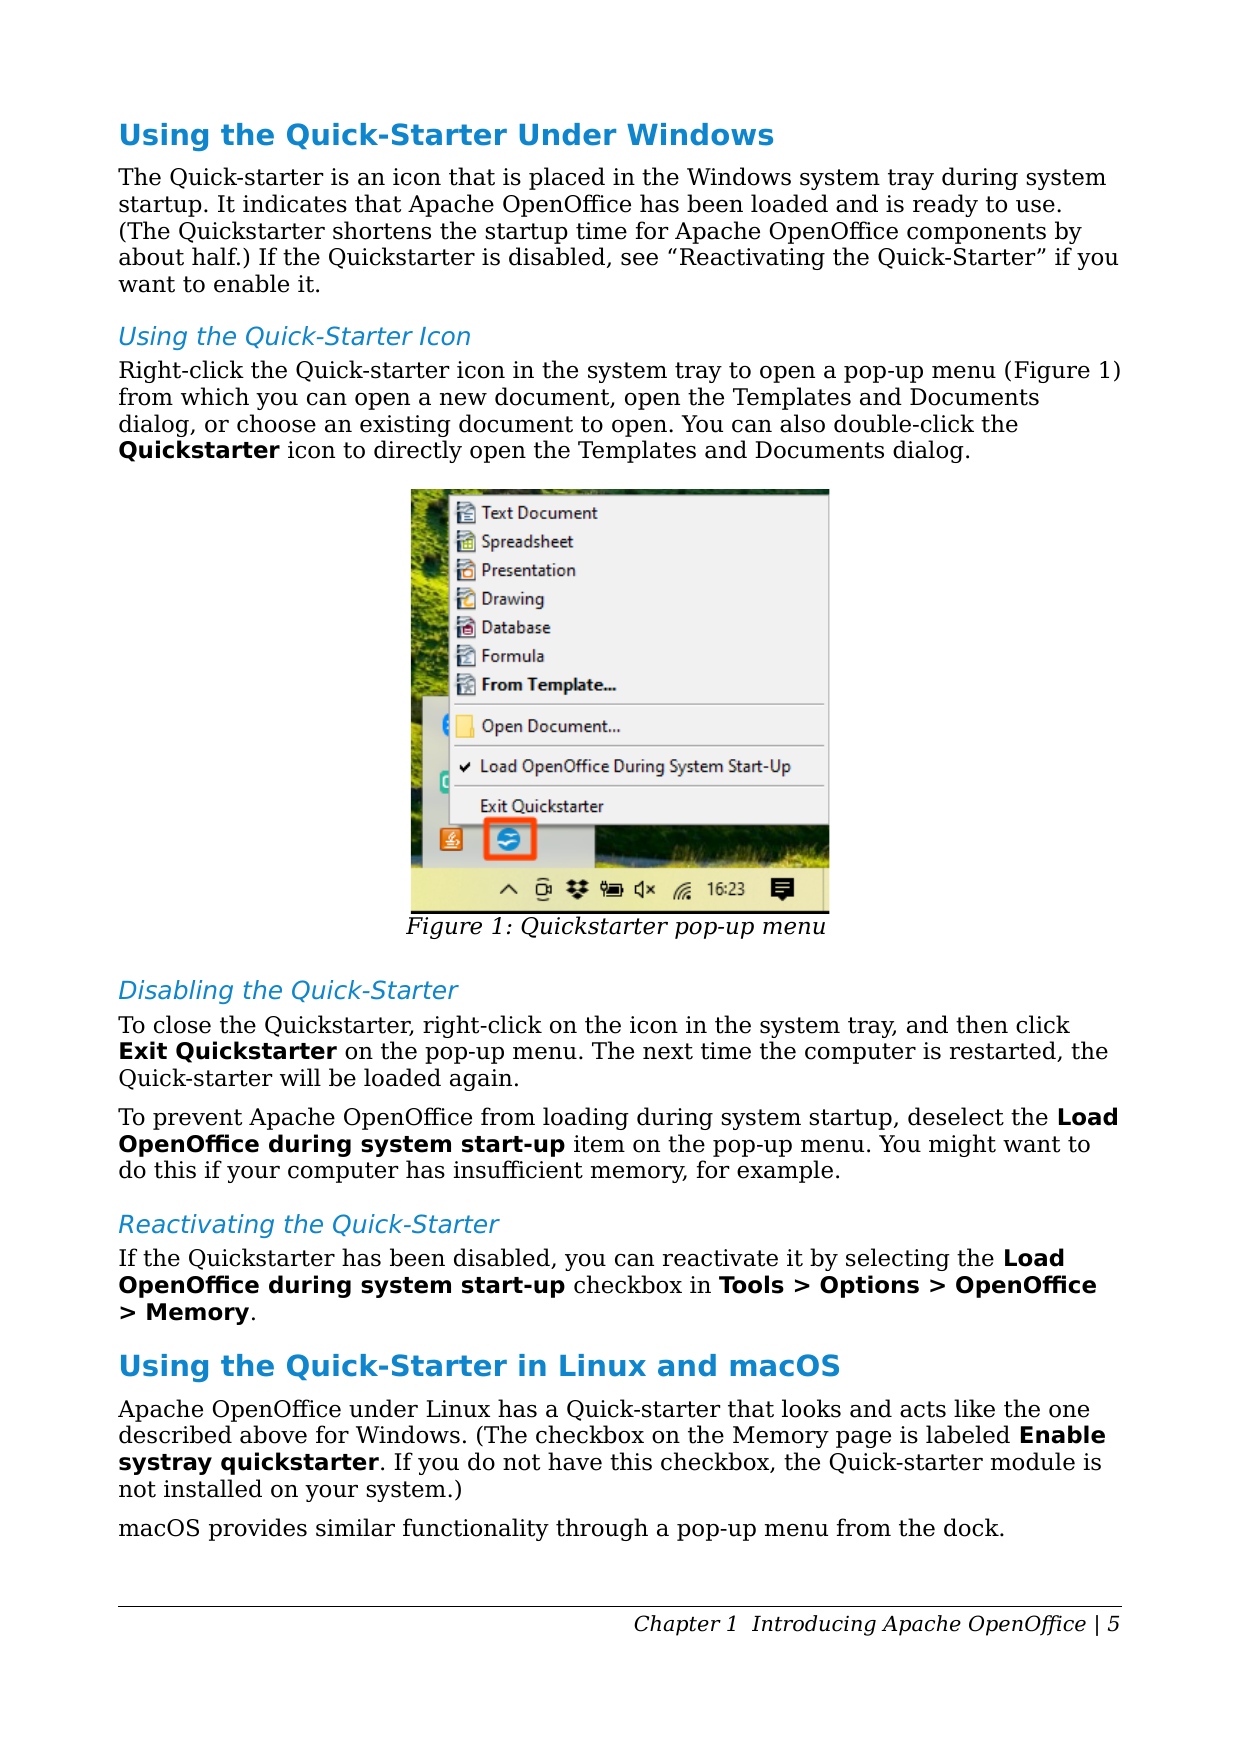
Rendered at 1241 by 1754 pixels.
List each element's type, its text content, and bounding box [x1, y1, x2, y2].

text To prevent Apache OpenOffice from loading during system startup, deselect the Load OpenOffice during system start-up item on the pop-up menu. You might want to do this if your computer has insufficient memory, for example. [118, 1104, 1122, 1184]
text Apache OpenOffice under Linux has a Quick-starter that looks and acts like the one described above for Windows. (The checkbox on the Memory page is labeled Enable systray quickstarter. If you do not have this checkbox, the Quick-starter module is not installed on your system.) [118, 1396, 1122, 1503]
text macOS provides similar functionality through a pop-up menu from the dock. [118, 1515, 1122, 1542]
subtitle Reactivating the Quick-Starter [118, 1210, 1122, 1239]
text The Quick-starter is an icon that is placed in the Windows system tray during system startup. It indicates that Apache OpenOffice has been loaded and is ready to use. (The Quickstarter shortens the startup time for Apache OpenOffice components by about half.) If the Quickstarter is disabled, see “Reactivating the Quick-Starter” if you want to enable it. [118, 164, 1122, 298]
text Right-click the Quick-starter icon in the system tray to open a pop-up menu (Figure 1) from which you can open a new document, open the Templates and Documents dialog, or choose an existing document to open. You can also double-click the Quickstarter icon to directly open the Templates and Documents dialog. [118, 358, 1122, 464]
subtitle Disabling the Quick-Starter [118, 976, 1122, 1005]
picture [410, 489, 830, 914]
subtitle Using the Quick-Starter Icon [118, 322, 1122, 351]
text Figure 1: Quickstarter pop-up menu [406, 489, 834, 940]
subtitle Using the Quick-Starter in Linux and macOS [118, 1350, 1122, 1384]
text To close the Quickstarter, right-click on the icon in the system tray, and then click Exit Quickstarter on the pop-up menu. The next time the computer is restarted, the Quick-starter will be loaded again. [118, 1012, 1122, 1092]
subtitle Using the Quick-Starter Under Windows [118, 118, 1122, 152]
text If the Quickstarter has been disabled, you can reactivate it by selecting the Load OpenOffice during system start-up checkbox in Tools > Options > OpenOffice > Memory. [118, 1245, 1122, 1325]
